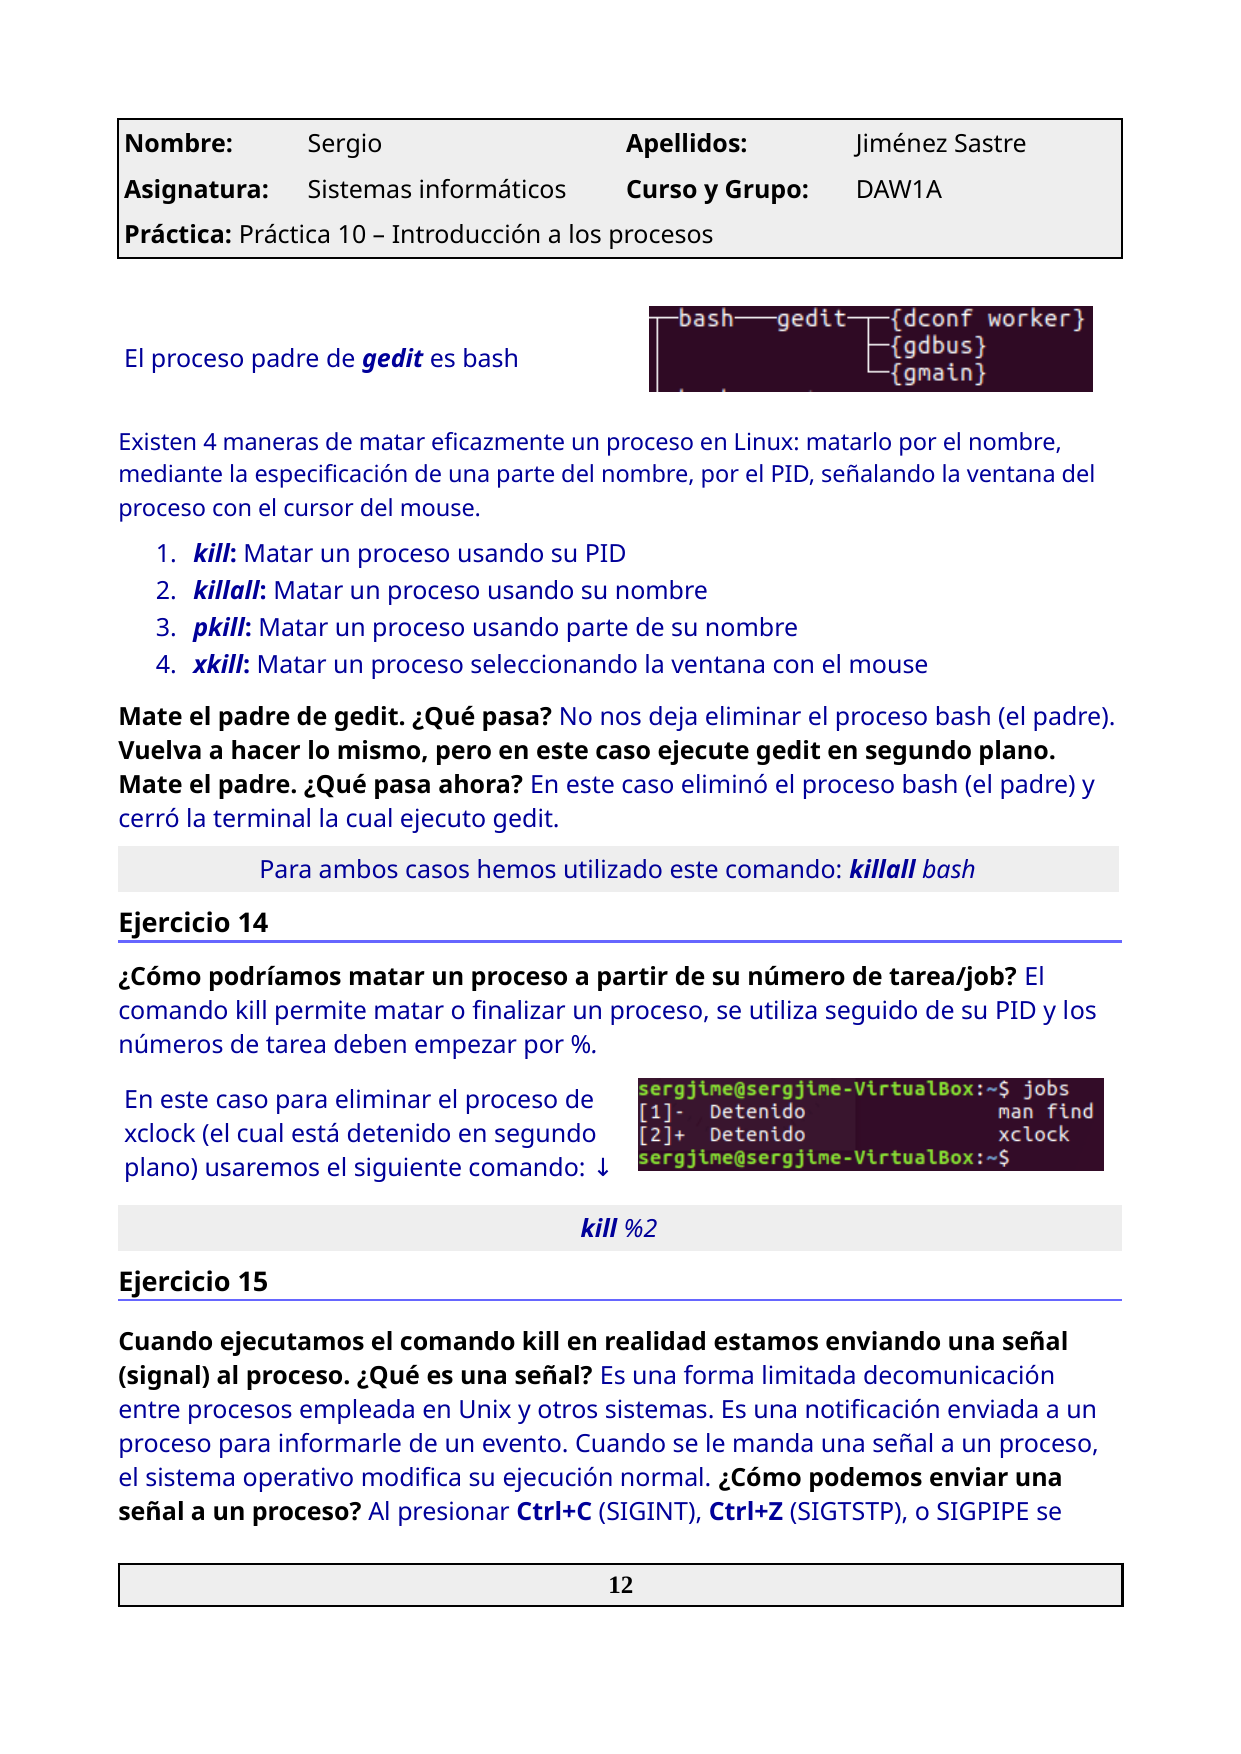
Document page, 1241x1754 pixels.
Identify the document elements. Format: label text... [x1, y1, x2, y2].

table_header En este caso para eliminar el proceso de xclock (el cual está detenido en segundo plano) usaremos el siguiente comando: ↓ [118, 1073, 620, 1205]
table_header [118, 1301, 1122, 1317]
table_header Para ambos casos hemos utilizado este comando: killall bash [118, 846, 1119, 892]
picture [638, 1078, 1104, 1171]
table_header [620, 301, 1122, 426]
list pkill: Matar un proceso usando parte de su nombre [156, 609, 1122, 643]
list xkill: Matar un proceso seleccionando la ventana con el mouse [156, 646, 1122, 681]
text Cuando ejecutamos el comando kill en realidad estamos enviando una señal (signal) al proceso. ¿Qué es una señal? Es una forma limitada decomunicación entre procesos empleada en Unix y otros sistemas. Es una notificación enviada a un proceso para informarle de un evento. Cuando se le manda una señal a un proceso, el sistema operativo modifica su ejecución normal. ¿Cómo podemos enviar una señal a un proceso? Al presionar Ctrl+C (SIGINT), Ctrl+Z (SIGTSTP), o SIGPIPE se [118, 1323, 1122, 1528]
text Ejercicio 14 [118, 903, 1122, 940]
text Existen 4 maneras de matar eficazmente un proceso en Linux: matarlo por el nombre, mediante la especificación de una parte del nombre, por el PID, señalando la ventana del proceso con el cursor del mouse. [118, 426, 1122, 524]
list killall: Matar un proceso usando su nombre [156, 572, 1122, 607]
text Mate el padre de gedit. ¿Qué pasa? No nos deja eliminar el proceso bash (el padre). Vuelva a hacer lo mismo, pero en este caso ejecute gedit en segundo plano. Mate el padre. ¿Qué pasa ahora? En este caso eliminó el proceso bash (el padre) y cerró la terminal la cual ejecuto gedit. [118, 698, 1122, 834]
list kill: Matar un proceso usando su PID [156, 536, 1122, 569]
table_header [118, 943, 1122, 959]
table_cell kill %2 [118, 1205, 1122, 1251]
table_header [620, 1073, 1122, 1078]
picture [649, 306, 1093, 392]
text ¿Cómo podríamos matar un proceso a partir de su número de tarea/job? El comando kill permite matar o finalizar un proceso, se utiliza seguido de su PID y los números de tarea deben empezar por %. [118, 959, 1122, 1061]
table_header [620, 1079, 1122, 1205]
text Ejercicio 15 [118, 1262, 1122, 1299]
table_header El proceso padre de gedit es bash [118, 301, 620, 426]
